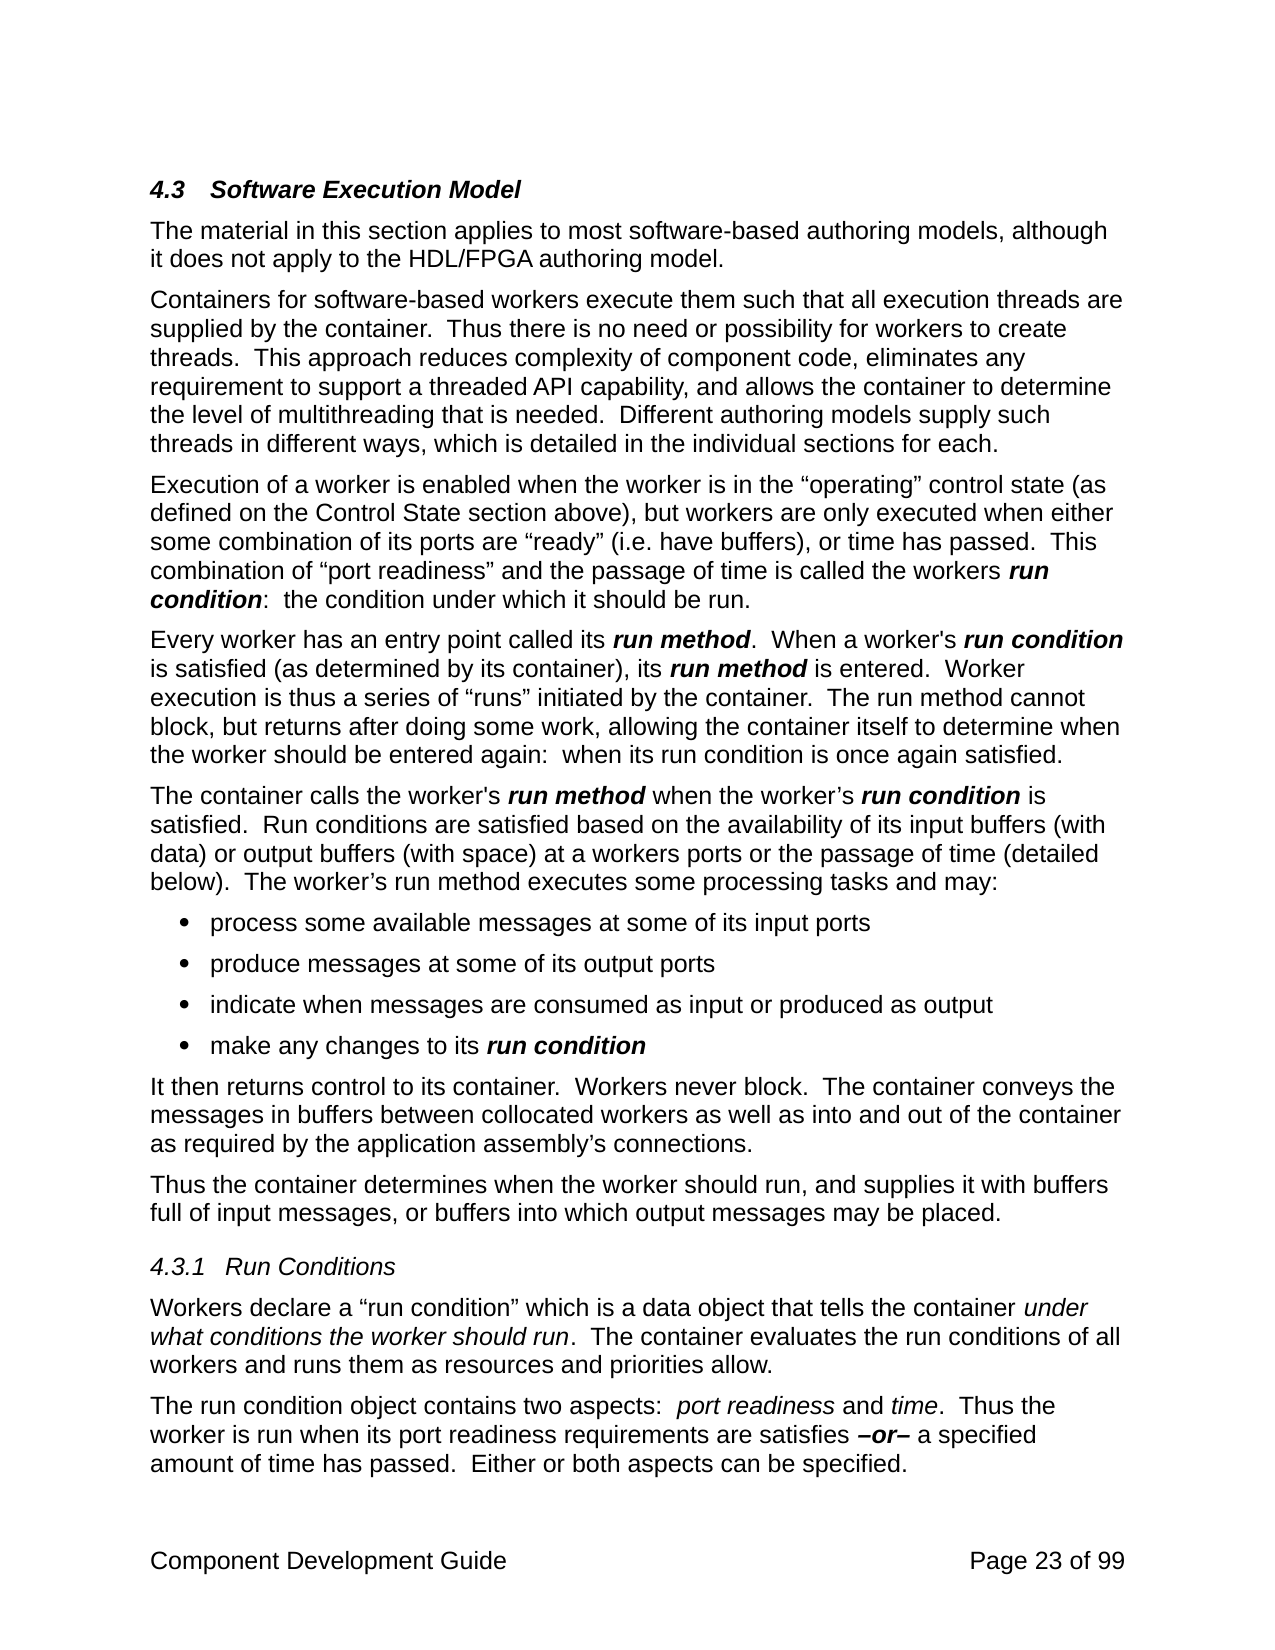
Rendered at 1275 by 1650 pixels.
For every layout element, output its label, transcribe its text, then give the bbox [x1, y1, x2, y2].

list make any changes to its run condition [180, 1031, 1125, 1059]
text Execution of a worker is enabled when the worker is in the “operating” control state (as defined on the Control State section above), but workers are only executed when either some combination of its ports are “ready” (i.e. have buffers), or time has passed. This combination of “port readiness” and the passage of time is called the workers run condition: the condition under which it should be run. [150, 470, 1125, 613]
text Workers declare a “run condition” which is a data object that tells the container under what conditions the worker should run. The container evaluates the run conditions of all workers and runs them as resources and priorities allow. [150, 1293, 1125, 1379]
list produce messages at some of its output ports [180, 949, 1125, 978]
text The material in this section applies to most software-based authoring models, although it does not apply to the HDL/FPGA authoring model. [150, 216, 1125, 273]
list indicate when messages are consumed as input or produced as output [180, 990, 1125, 1019]
text Every worker has an entry point called its run method. When a worker's run condition is satisfied (as determined by its container), its run method is entered. Worker execution is thus a series of “runs” initiated by the container. The run method cannot block, but returns after doing some work, allowing the container itself to determine when the worker should be entered again: when its run condition is once again satisfied. [150, 625, 1125, 769]
text It then returns control to its container. Workers never block. The container conveys the messages in buffers between collocated workers as well as into and out of the container as required by the application assembly’s connections. [150, 1071, 1125, 1158]
subtitle Software Execution Model [150, 175, 1125, 204]
text Containers for software-based workers execute them such that all execution threads are supplied by the container. Thus there is no need or possibility for workers to create threads. This approach reduces complexity of component code, eliminates any requirement to support a threaded API capability, and allows the container to determine the level of multithreading that is needed. Different authoring models supply such threads in different ways, which is detailed in the individual sections for each. [150, 285, 1125, 458]
subtitle Run Conditions [150, 1252, 1125, 1281]
text Thus the container determines when the worker should run, and supplies it with buffers full of input messages, or buffers into which output messages may be placed. [150, 1170, 1125, 1227]
text The run condition object contains two aspects: port readiness and time. Thus the worker is run when its port readiness requirements are satisfies –or– a specified amount of time has passed. Either or both aspects can be specified. [150, 1391, 1125, 1477]
text The container calls the worker's run method when the worker’s run condition is satisfied. Run conditions are satisfied based on the availability of its input buffers (with data) or output buffers (with space) at a workers ports or the passage of time (detailed below). The worker’s run method executes some processing tasks and may: [150, 781, 1125, 896]
list process some available messages at some of its input ports [180, 908, 1125, 937]
